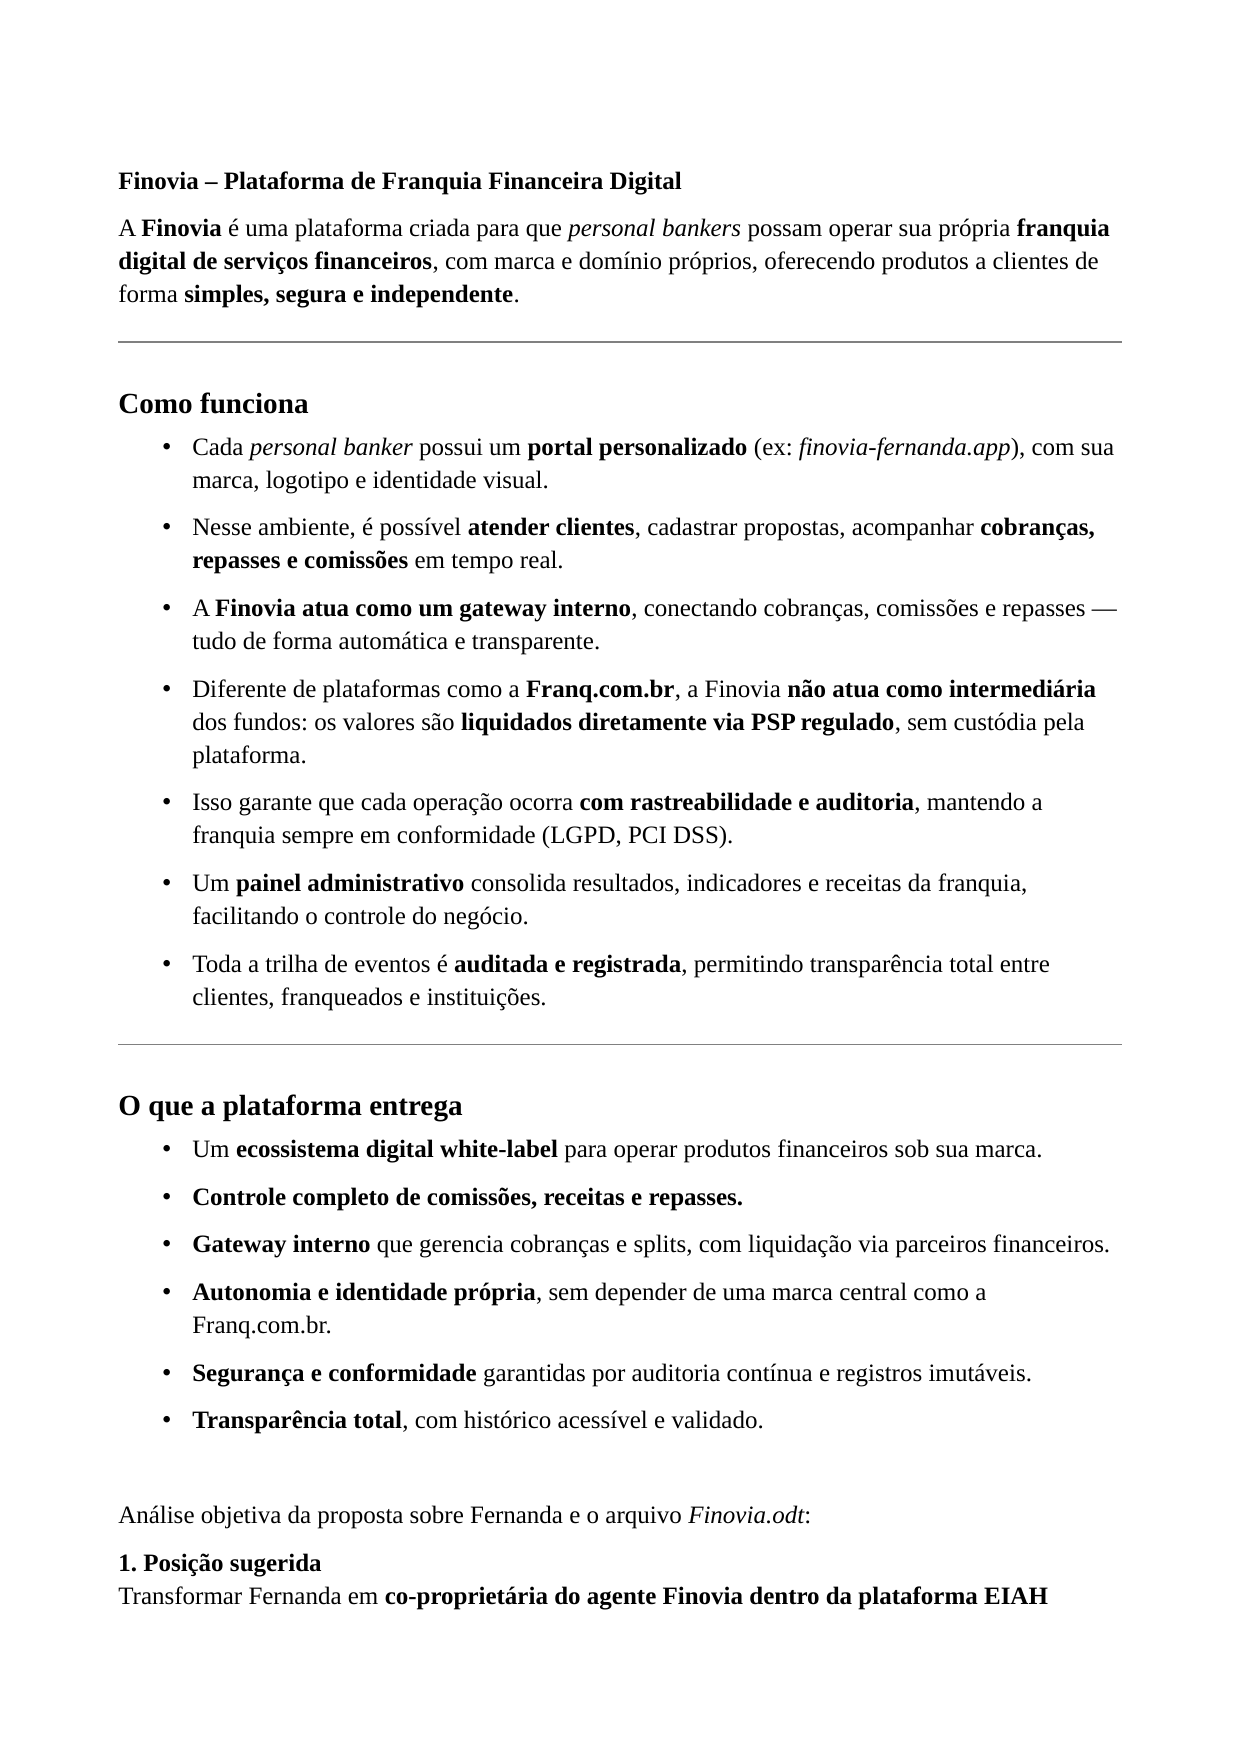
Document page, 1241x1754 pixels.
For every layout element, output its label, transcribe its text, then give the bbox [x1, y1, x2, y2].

list Cada personal banker possui um portal personalizado (ex: finovia-fernanda.app), com sua marca, logotipo e identidade visual. [162, 432, 1122, 494]
text Análise objetiva da proposta sobre Fernanda e o arquivo Finovia.odt: [118, 1500, 1122, 1529]
list Gateway interno que gerencia cobranças e splits, com liquidação via parceiros financeiros. [162, 1229, 1122, 1258]
list Autonomia e identidade própria, sem depender de uma marca central como a Franq.com.br. [162, 1277, 1122, 1339]
list A Finovia atua como um gateway interno, conectando cobranças, comissões e repasses — tudo de forma automática e transparente. [162, 593, 1122, 655]
list Um ecossistema digital white-label para operar produtos financeiros sob sua marca. [162, 1134, 1122, 1163]
list Um painel administrativo consolida resultados, indicadores e receitas da franquia, facilitando o controle do negócio. [162, 868, 1122, 930]
subtitle O que a plataforma entrega [118, 1088, 1122, 1122]
list Segurança e conformidade garantidas por auditoria contínua e registros imutáveis. [162, 1358, 1122, 1386]
list Toda a trilha de eventos é auditada e registrada, permitindo transparência total entre clientes, franqueados e instituições. [162, 949, 1122, 1010]
list Transparência total, com histórico acessível e validado. [162, 1405, 1122, 1434]
text Finovia – Plataforma de Franquia Financeira Digital [118, 166, 1122, 194]
list Controle completo de comissões, receitas e repasses. [162, 1182, 1122, 1211]
list Diferente de plataformas como a Franq.com.br, a Finovia não atua como intermediária dos fundos: os valores são liquidados diretamente via PSP regulado, sem custódia pela plataforma. [162, 674, 1122, 768]
text A Finovia é uma plataforma criada para que personal bankers possam operar sua própria franquia digital de serviços financeiros, com marca e domínio próprios, oferecendo produtos a clientes de forma simples, segura e independente. [118, 213, 1122, 308]
list Isso garante que cada operação ocorra com rastreabilidade e auditoria, mantendo a franquia sempre em conformidade (LGPD, PCI DSS). [162, 787, 1122, 849]
list Nesse ambiente, é possível atender clientes, cadastrar propostas, acompanhar cobranças, repasses e comissões em tempo real. [162, 512, 1122, 574]
subtitle Como funciona [118, 386, 1122, 419]
text 1. Posição sugerida Transformar Fernanda em co-proprietária do agente Finovia dentro da plataforma EIAH [118, 1548, 1122, 1610]
